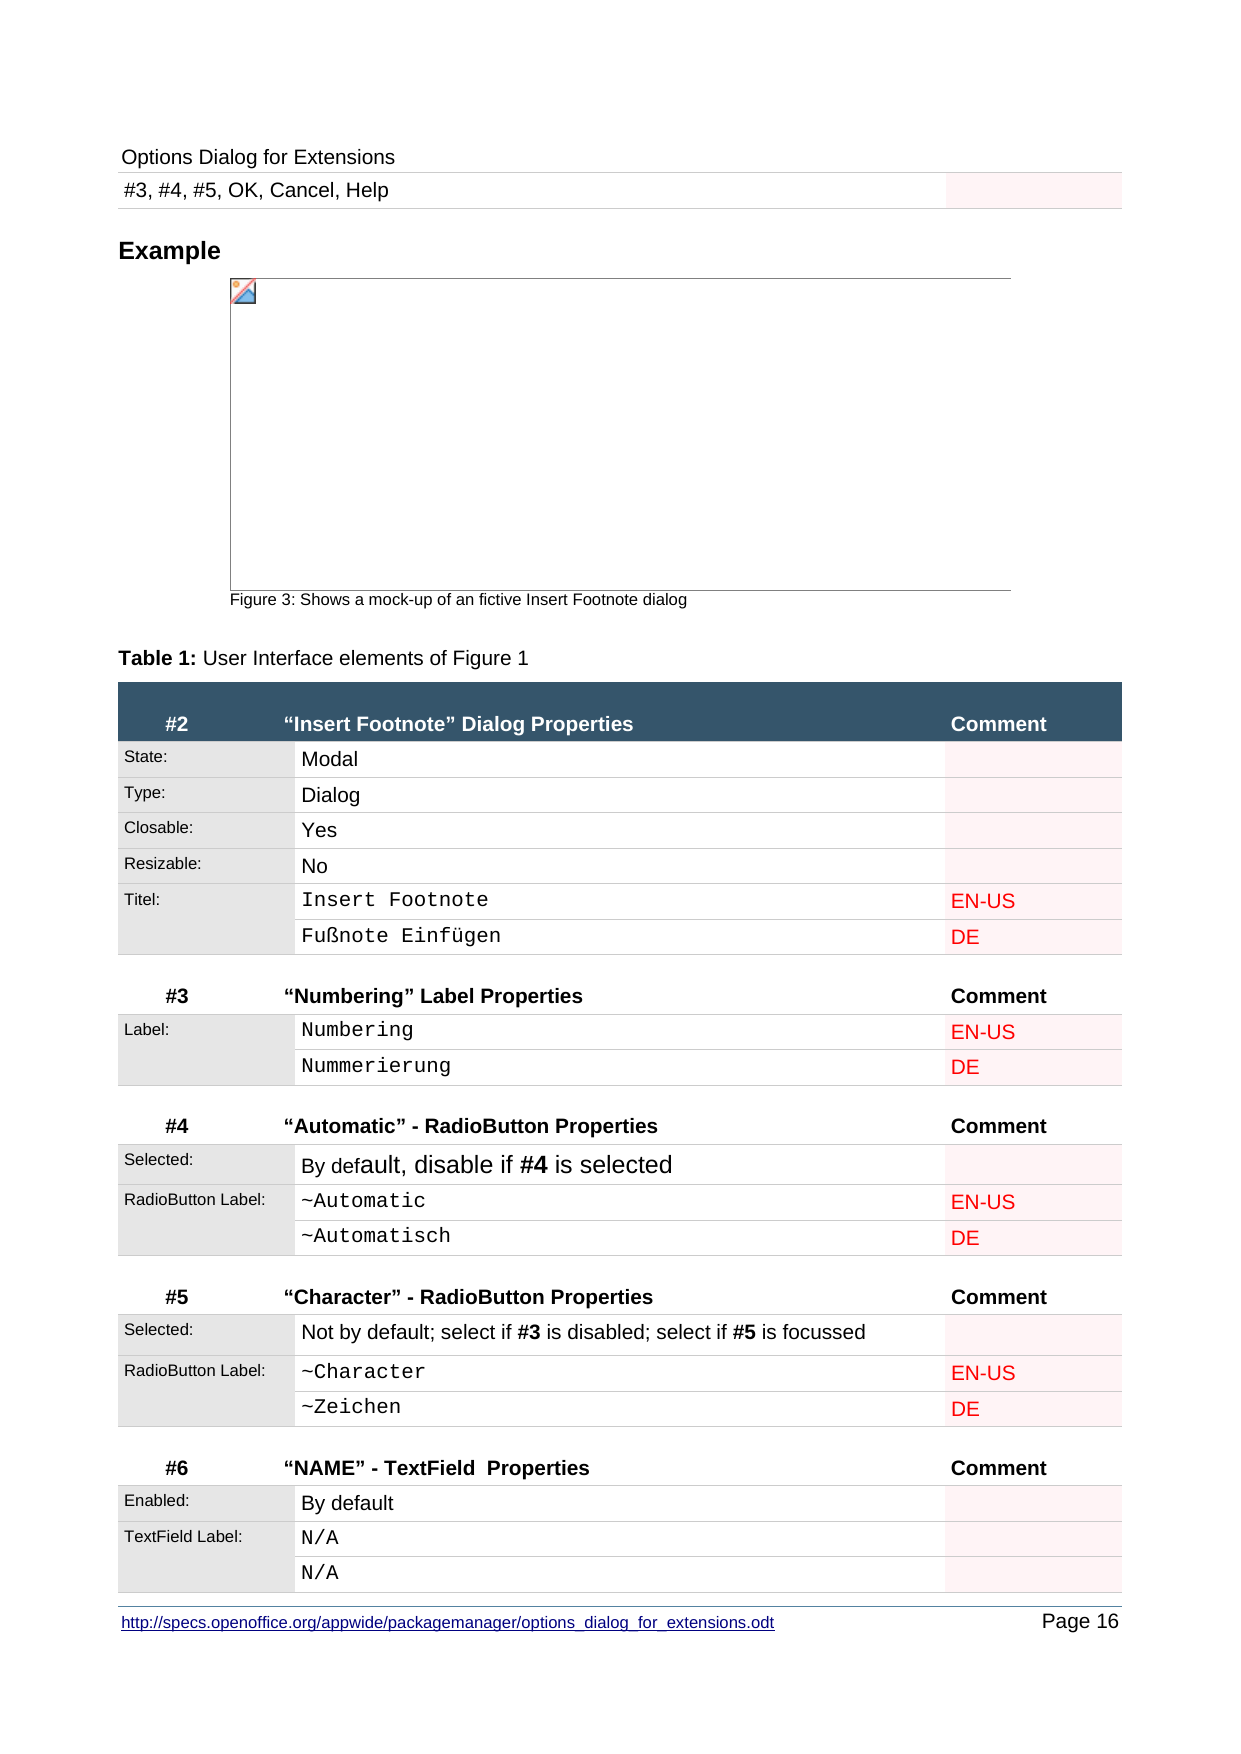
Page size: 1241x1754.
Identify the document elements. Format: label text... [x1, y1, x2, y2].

table_cell [945, 1557, 1122, 1592]
table_header “Character” - RadioButton Properties [118, 1256, 945, 1314]
table_cell [945, 1145, 1122, 1184]
table_header “Automatic” - RadioButton Properties [118, 1086, 945, 1144]
table_cell [945, 742, 1122, 777]
table_cell N/A [295, 1557, 945, 1592]
table_cell [945, 849, 1122, 883]
table_cell Type: [118, 778, 295, 812]
text Table 1: User Interface elements of Figure 1 [118, 646, 1122, 670]
table_header N/A [295, 1522, 945, 1556]
table_cell Yes [295, 813, 945, 848]
table_cell Resizable: [118, 849, 295, 883]
table_cell Selected: [118, 1145, 295, 1184]
table_header Comment [945, 1427, 1122, 1485]
table_cell DE [945, 1392, 1122, 1426]
table_cell [945, 813, 1122, 848]
table_header Comment [946, 956, 1122, 1014]
table_cell Dialog [295, 778, 945, 812]
table_cell Label: [118, 1015, 295, 1085]
table_cell DE [945, 1221, 1122, 1255]
table_cell DE [945, 920, 1122, 954]
table_header “Numbering” Label Properties [119, 956, 945, 1014]
table_header Comment [945, 1086, 1122, 1144]
table_cell [945, 1486, 1122, 1521]
table_cell Closable: [118, 813, 295, 848]
table_cell Titel: [118, 884, 295, 954]
table_cell Selected: [118, 1315, 295, 1355]
table_cell Not by default; select if #3 is disabled; select if #5 is focussed [295, 1315, 945, 1355]
table_cell Enabled: [118, 1486, 295, 1521]
table_cell [946, 173, 1122, 208]
table_cell State: [118, 742, 295, 777]
table_header “NAME” - TextField Properties [118, 1427, 945, 1485]
table_header Comment [945, 682, 1122, 741]
table_cell Modal [295, 742, 945, 777]
table_cell No [295, 849, 945, 883]
table_cell Fußnote Einfügen [295, 920, 945, 954]
text Figure 1: Shows a mock-up of an fictive Insert Footnote dialog [229, 290, 1011, 609]
table_header ~Automatic [295, 1185, 945, 1220]
table_header ~Character [295, 1356, 945, 1391]
table_header EN-US [945, 1015, 1122, 1049]
text Example [118, 236, 1122, 265]
table_cell TextField Label: [118, 1522, 295, 1592]
table_header [945, 1522, 1122, 1556]
table_cell DE [945, 1050, 1122, 1085]
table_cell RadioButton Label: [118, 1356, 295, 1426]
table_header EN-US [945, 884, 1122, 919]
table_cell [945, 1315, 1122, 1355]
table_cell Nummerierung [295, 1050, 945, 1085]
table_cell #3, #4, #5, OK, Cancel, Help [118, 173, 946, 208]
table_cell [945, 778, 1122, 812]
table_cell By default, disable if #4 is selected [295, 1145, 945, 1184]
table_header “Insert Footnote” Dialog Properties [118, 682, 945, 741]
table_cell RadioButton Label: [118, 1185, 295, 1255]
table_header EN-US [945, 1185, 1122, 1220]
table_header Insert Footnote [295, 884, 945, 919]
table_cell ~Automatisch [295, 1221, 945, 1255]
table_header Numbering [295, 1015, 945, 1049]
table_header EN-US [945, 1356, 1122, 1391]
table_cell ~Zeichen [295, 1392, 945, 1426]
table_cell By default [295, 1486, 945, 1521]
table_header Comment [945, 1256, 1122, 1314]
